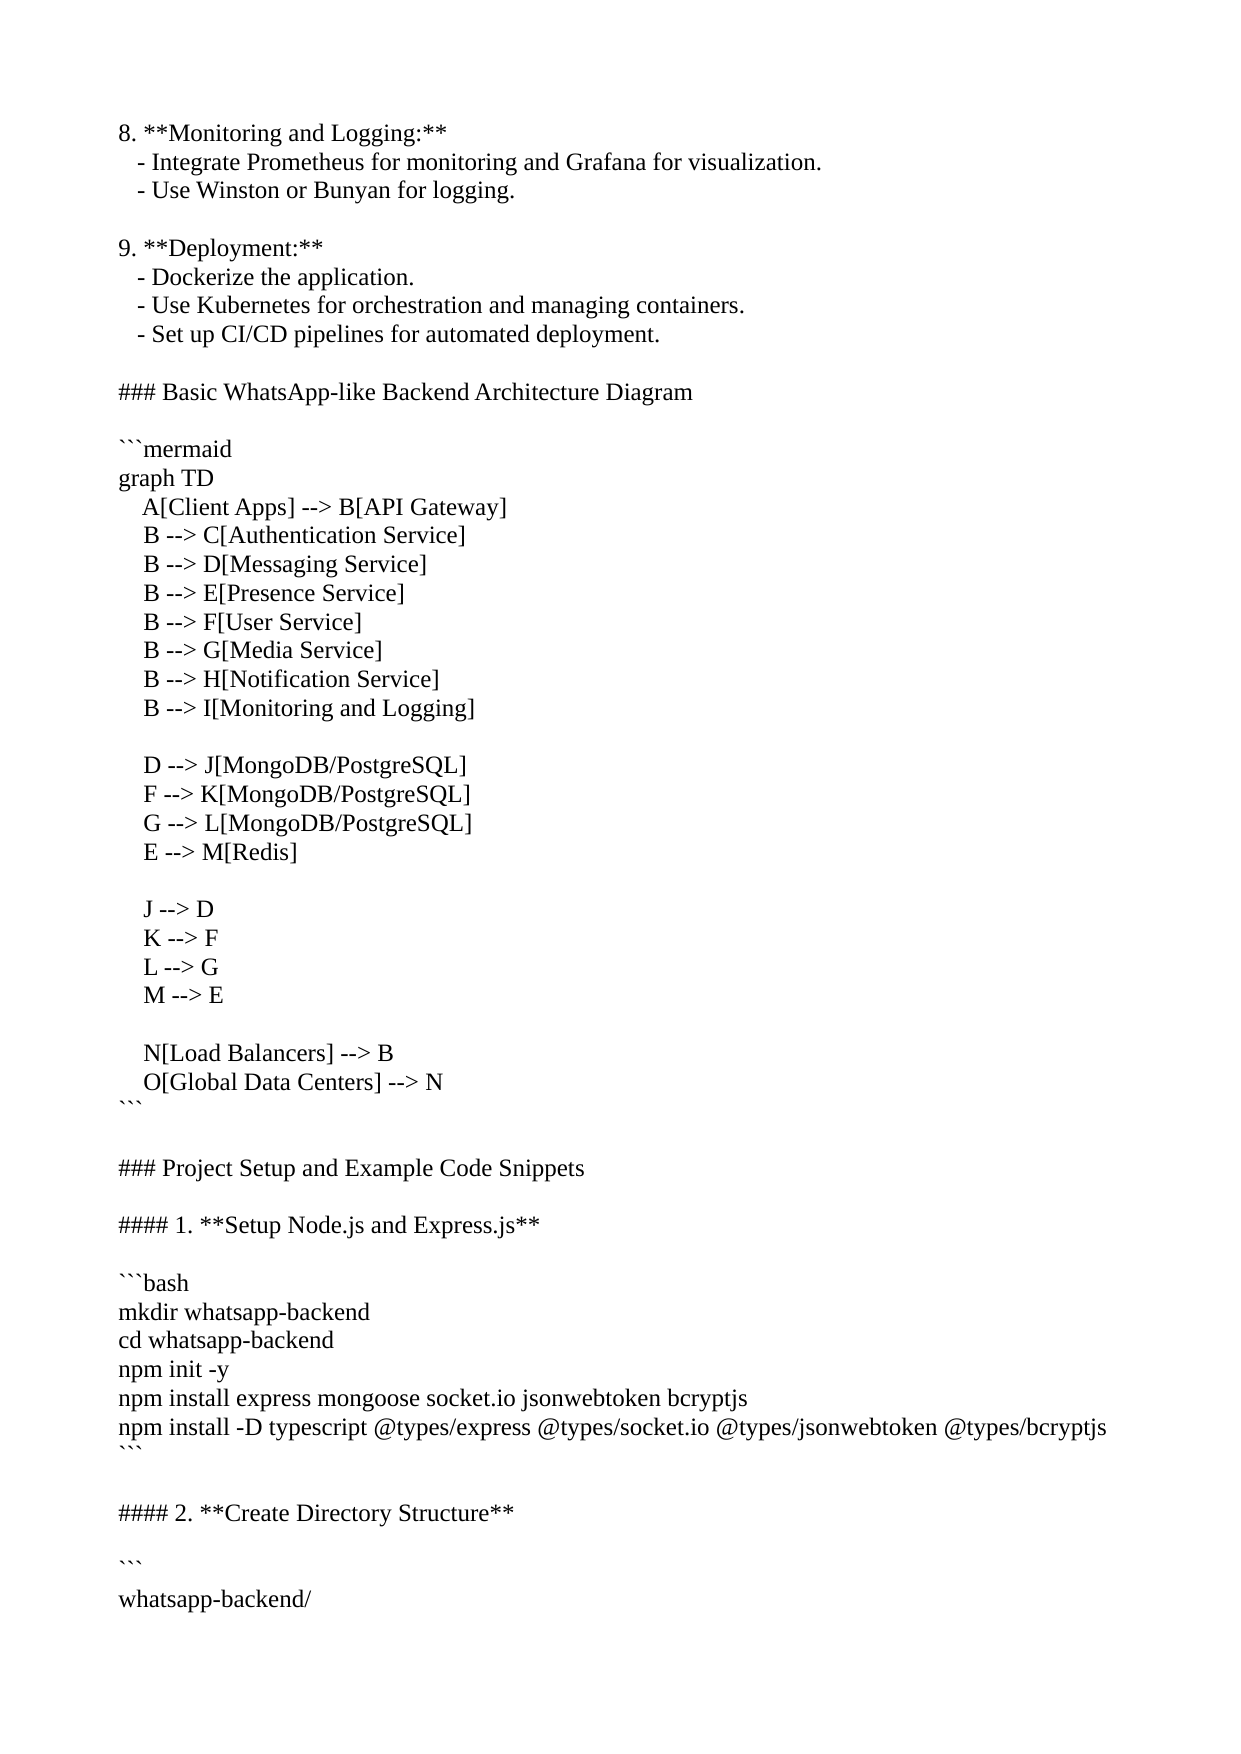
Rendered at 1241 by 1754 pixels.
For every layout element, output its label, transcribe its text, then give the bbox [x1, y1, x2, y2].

text J --> D [118, 894, 1122, 923]
text ### Basic WhatsApp-like Backend Architecture Diagram [118, 377, 1122, 406]
text whatsapp-backend/ [118, 1584, 1122, 1613]
text - Dockerize the application. [118, 262, 1122, 291]
text 9. **Deployment:** [118, 233, 1122, 262]
text B --> I[Monitoring and Logging] [118, 693, 1122, 722]
text - Set up CI/CD pipelines for automated deployment. [118, 319, 1122, 348]
text ``` [118, 1441, 1122, 1469]
text npm install express mongoose socket.io jsonwebtoken bcryptjs [118, 1383, 1122, 1412]
text cd whatsapp-backend [118, 1326, 1122, 1354]
text ``` [118, 1096, 1122, 1124]
text #### 1. **Setup Node.js and Express.js** [118, 1211, 1122, 1239]
text N[Load Balancers] --> B [118, 1038, 1122, 1067]
text 8. **Monitoring and Logging:** [118, 118, 1122, 147]
text B --> G[Media Service] [118, 636, 1122, 664]
text E --> M[Redis] [118, 837, 1122, 866]
text O[Global Data Centers] --> N [118, 1067, 1122, 1096]
text B --> C[Authentication Service] [118, 521, 1122, 549]
text ### Project Setup and Example Code Snippets [118, 1153, 1122, 1182]
text ```bash [118, 1268, 1122, 1297]
text #### 2. **Create Directory Structure** [118, 1498, 1122, 1527]
text L --> G [118, 952, 1122, 981]
text ```mermaid [118, 434, 1122, 463]
text B --> E[Presence Service] [118, 578, 1122, 607]
text - Integrate Prometheus for monitoring and Grafana for visualization. [118, 147, 1122, 176]
text B --> F[User Service] [118, 607, 1122, 636]
text M --> E [118, 981, 1122, 1009]
text - Use Kubernetes for orchestration and managing containers. [118, 291, 1122, 319]
text npm init -y [118, 1354, 1122, 1383]
text G --> L[MongoDB/PostgreSQL] [118, 808, 1122, 837]
text D --> J[MongoDB/PostgreSQL] [118, 751, 1122, 779]
text A[Client Apps] --> B[API Gateway] [118, 492, 1122, 521]
text K --> F [118, 923, 1122, 952]
text - Use Winston or Bunyan for logging. [118, 176, 1122, 204]
text ``` [118, 1556, 1122, 1584]
text npm install -D typescript @types/express @types/socket.io @types/jsonwebtoken @types/bcryptjs [118, 1412, 1122, 1441]
text graph TD [118, 463, 1122, 492]
text B --> D[Messaging Service] [118, 549, 1122, 578]
text mkdir whatsapp-backend [118, 1297, 1122, 1326]
text B --> H[Notification Service] [118, 664, 1122, 693]
text F --> K[MongoDB/PostgreSQL] [118, 779, 1122, 808]
